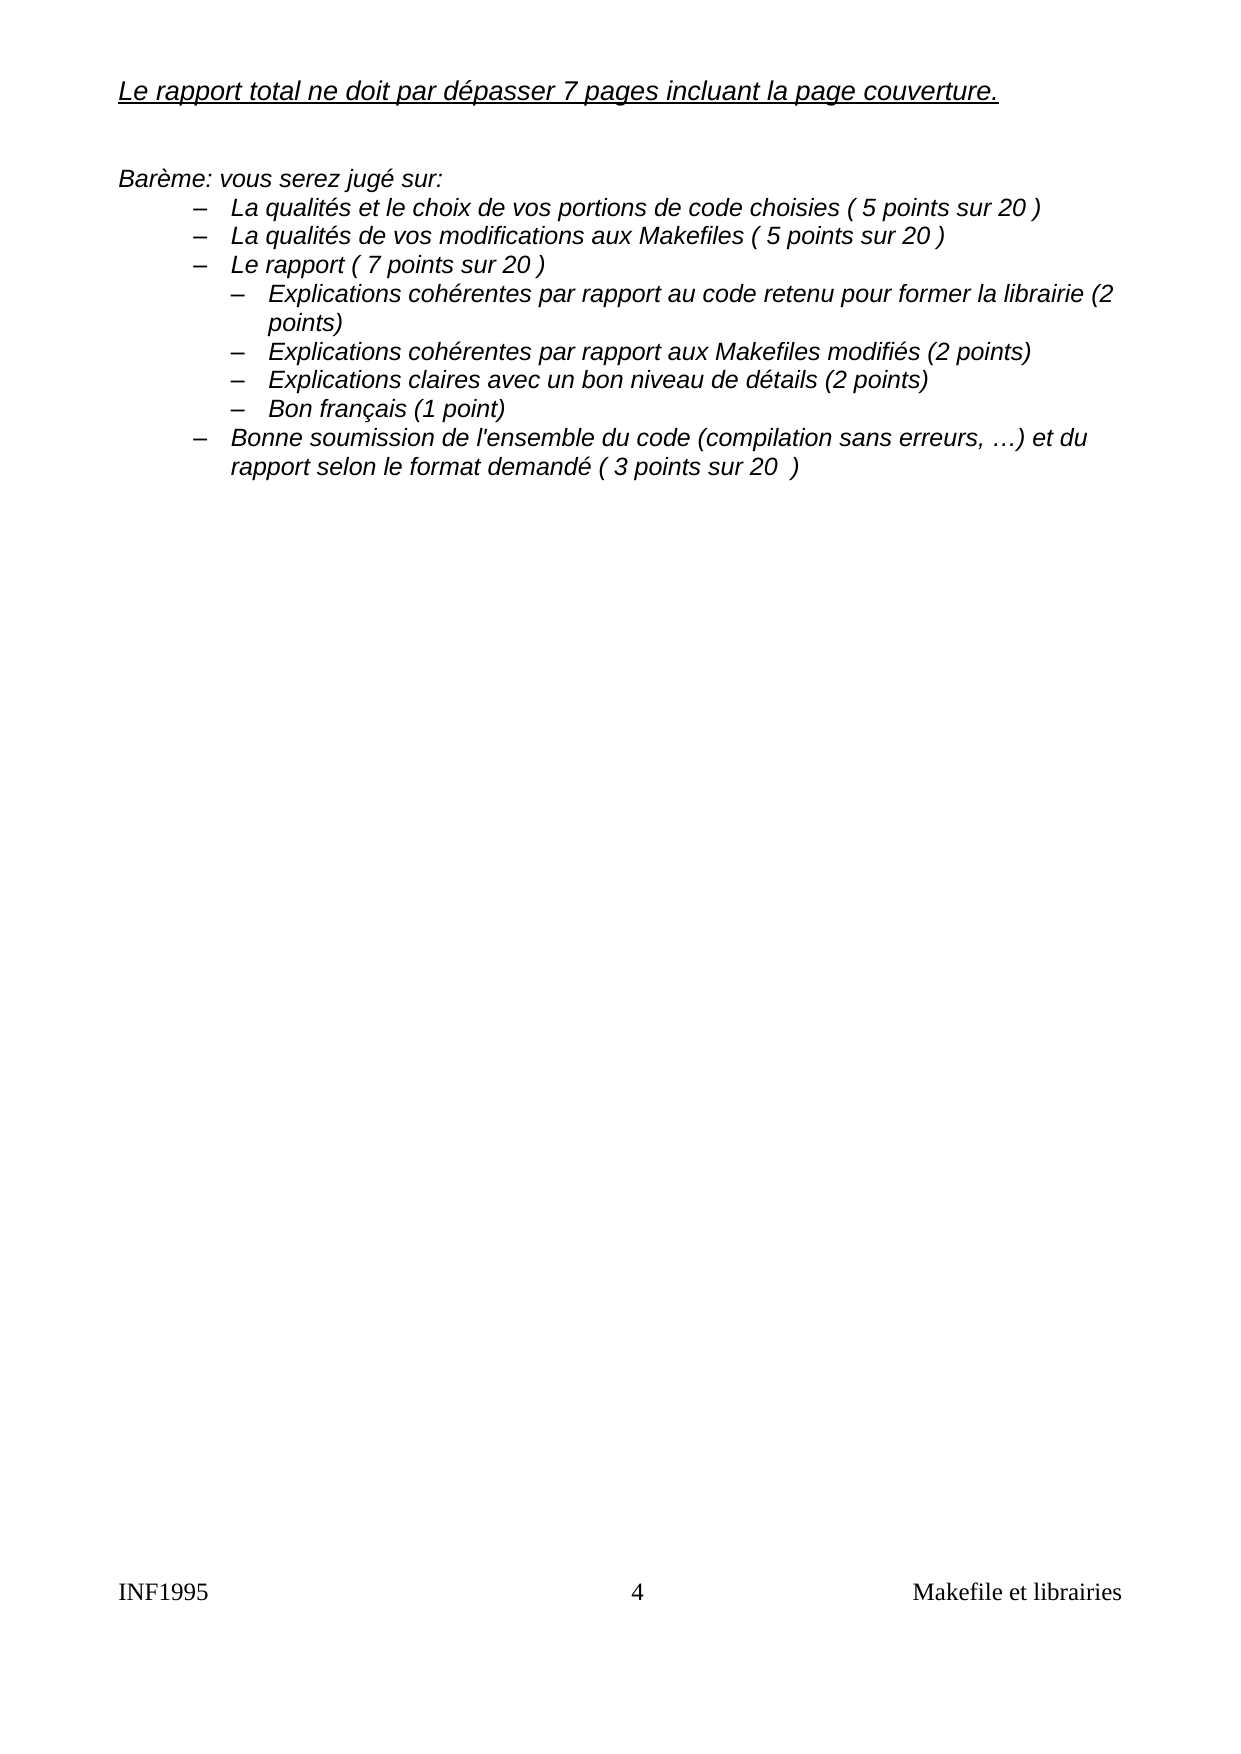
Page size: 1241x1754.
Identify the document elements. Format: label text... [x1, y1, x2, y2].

text Le rapport total ne doit par dépasser 7 pages incluant la page couverture. [118, 75, 1122, 106]
list Explications cohérentes par rapport aux Makefiles modifiés (2 points) [231, 337, 1122, 366]
list Explications cohérentes par rapport au code retenu pour former la librairie (2 points) [231, 279, 1122, 337]
list La qualités et le choix de vos portions de code choisies ( 5 points sur 20 ) [193, 192, 1122, 221]
list Bon français (1 point) [231, 394, 1122, 423]
list Bonne soumission de l'ensemble du code (compilation sans erreurs, …) et du rapport selon le format demandé ( 3 points sur 20 ) [193, 423, 1122, 481]
list Explications claires avec un bon niveau de détails (2 points) [231, 366, 1122, 394]
text Barème: vous serez jugé sur: [118, 164, 1122, 192]
list Le rapport ( 7 points sur 20 ) [193, 250, 1122, 279]
list La qualités de vos modifications aux Makefiles ( 5 points sur 20 ) [193, 221, 1122, 250]
